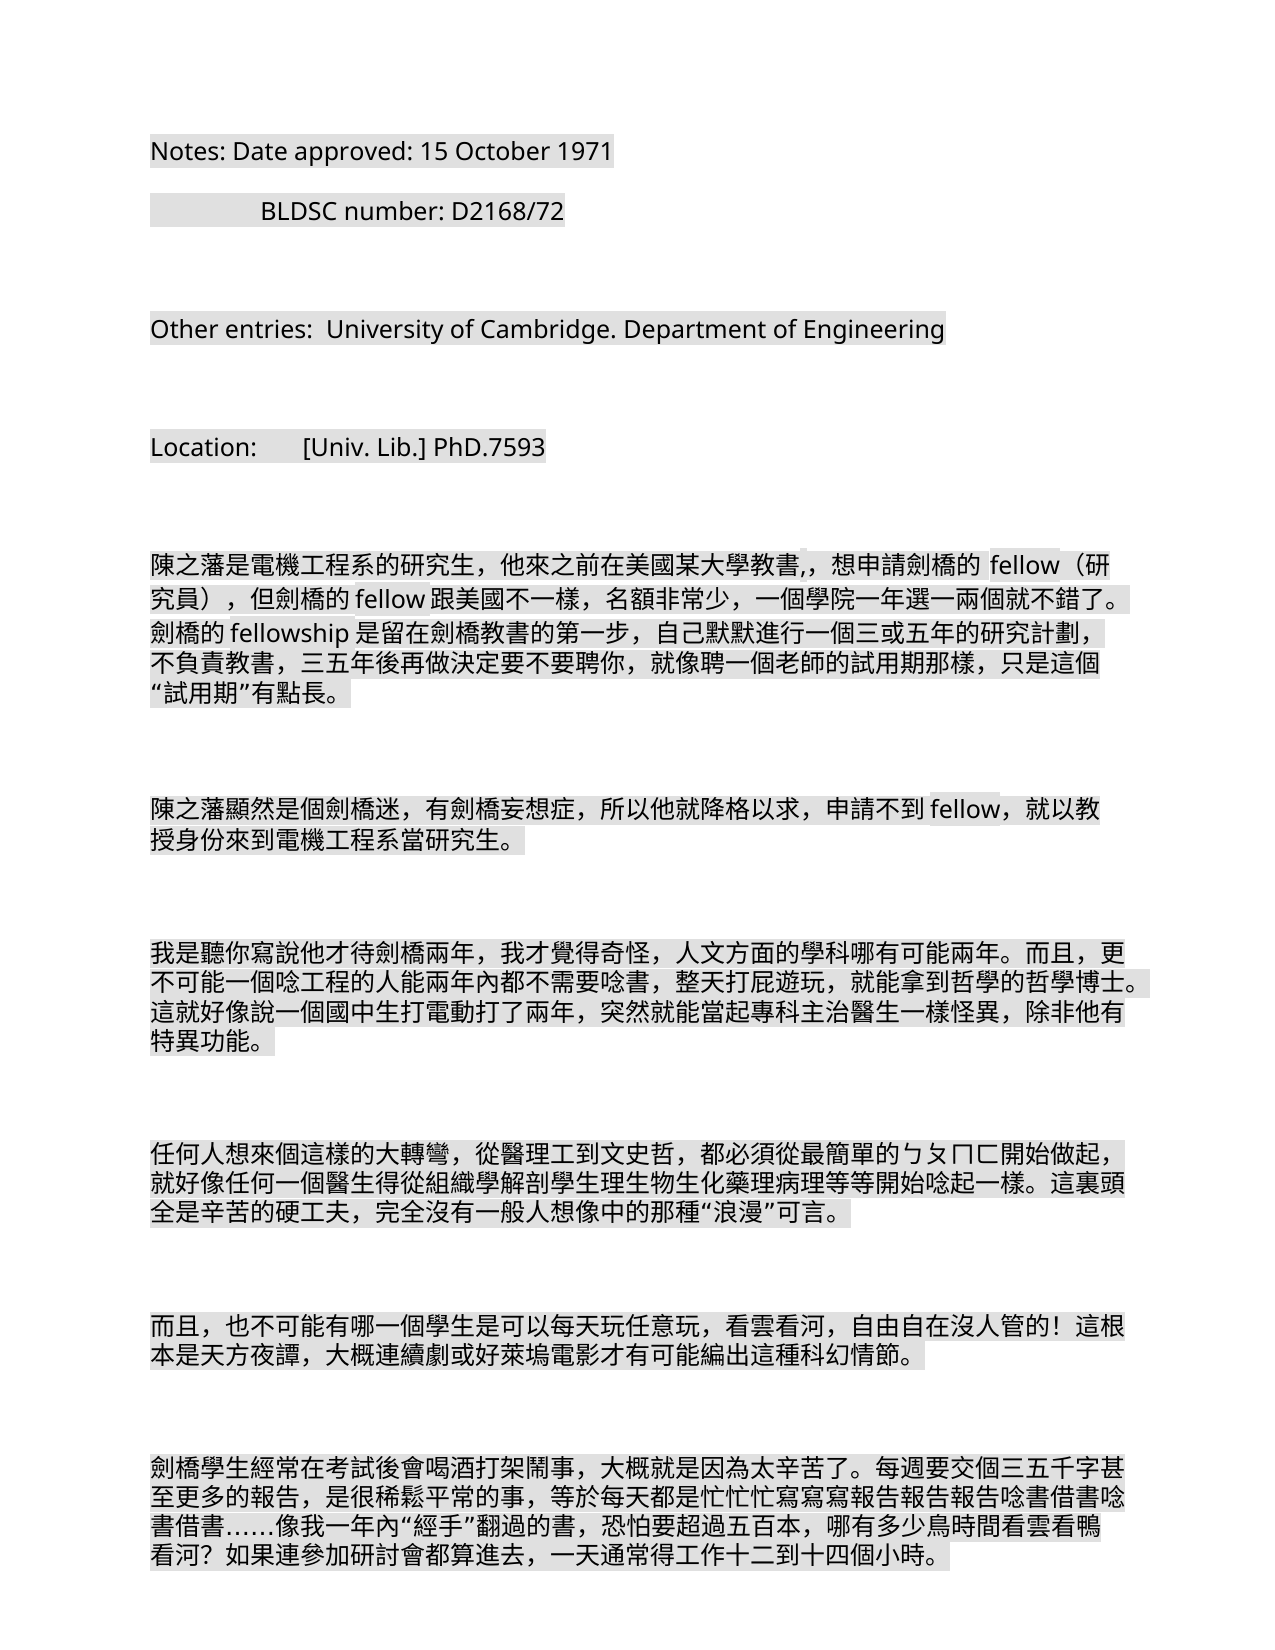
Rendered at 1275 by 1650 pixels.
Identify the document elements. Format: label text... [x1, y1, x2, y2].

text 陳之藩顯然是個劍橋迷，有劍橋妄想症，所以他就降格以求，申請不到fellow，就以教授身份來到電機工程系當研究生。 [150, 792, 1125, 855]
text 劍橋學生經常在考試後會喝酒打架鬧事，大概就是因為太辛苦了。每週要交個三五千字甚至更多的報告，是很稀鬆平常的事，等於每天都是忙忙忙寫寫寫報告報告報告唸書借書唸書借書……像我一年內“經手”翻過的書，恐怕要超過五百本，哪有多少鳥時間看雲看鴨看河？如果連參加研討會都算進去，一天通常得工作十二到十四個小時。 [150, 1454, 1125, 1571]
text Other entries: University of Cambridge. Department of Engineering [150, 311, 1125, 345]
text 陳之藩是電機工程系的研究生，他來之前在美國某大學教書,，想申請劍橋的 fellow（研究員），但劍橋的fellow跟美國不一樣，名額非常少，一個學院一年選一兩個就不錯了。劍橋的fellowship是留在劍橋教書的第一步，自己默默進行一個三或五年的研究計劃，不負責教書，三五年後再做決定要不要聘你，就像聘一個老師的試用期那樣，只是這個“試用期”有點長。 [150, 547, 1125, 708]
text 任何人想來個這樣的大轉彎，從醫理工到文史哲，都必須從最簡單的ㄅㄆㄇㄈ開始做起，就好像任何一個醫生得從組織學解剖學生理生物生化藥理病理等等開始唸起一樣。這裏頭全是辛苦的硬工夫，完全沒有一般人想像中的那種“浪漫”可言。 [150, 1140, 1125, 1228]
text Location: [Univ. Lib.] PhD.7593 [150, 429, 1125, 463]
text 而且，也不可能有哪一個學生是可以每天玩任意玩，看雲看河，自由自在沒人管的！這根本是天方夜譚，大概連續劇或好萊塢電影才有可能編出這種科幻情節。 [150, 1312, 1125, 1370]
text Notes: Date approved: 15 October 1971 [150, 134, 1125, 168]
text 我是聽你寫說他才待劍橋兩年，我才覺得奇怪，人文方面的學科哪有可能兩年。而且，更不可能一個唸工程的人能兩年內都不需要唸書，整天打屁遊玩，就能拿到哲學的哲學博士。這就好像說一個國中生打電動打了兩年，突然就能當起專科主治醫生一樣怪異，除非他有特異功能。 [150, 939, 1125, 1056]
text BLDSC number: D2168/72 [150, 193, 1125, 227]
